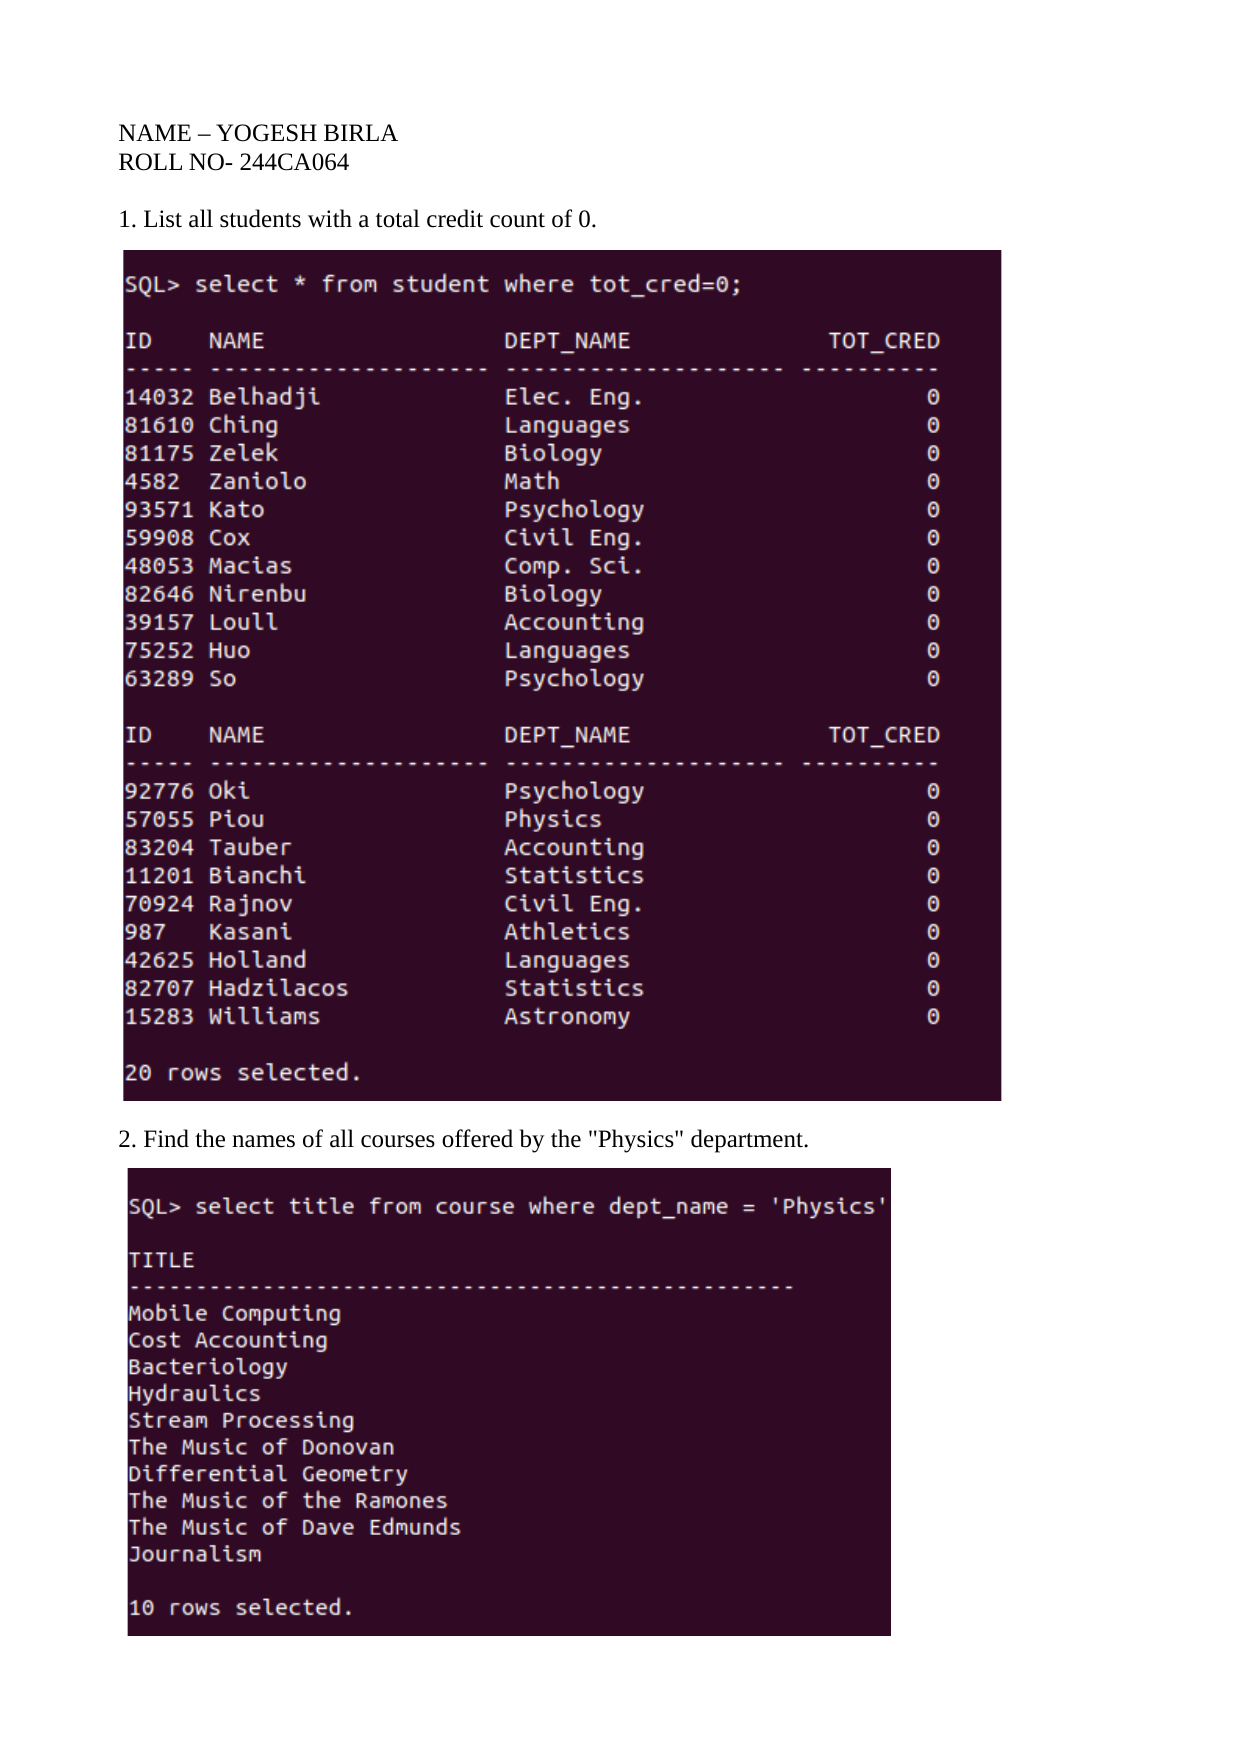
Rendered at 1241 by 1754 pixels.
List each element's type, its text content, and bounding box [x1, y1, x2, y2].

picture [123, 250, 1002, 1101]
text 2. Find the names of all courses offered by the "Physics" department. [118, 1124, 1122, 1153]
picture [127, 1168, 891, 1636]
text NAME – YOGESH BIRLA [118, 118, 1122, 147]
text 1. List all students with a total credit count of 0. [118, 204, 1122, 233]
text ROLL NO- 244CA064 [118, 147, 1122, 176]
